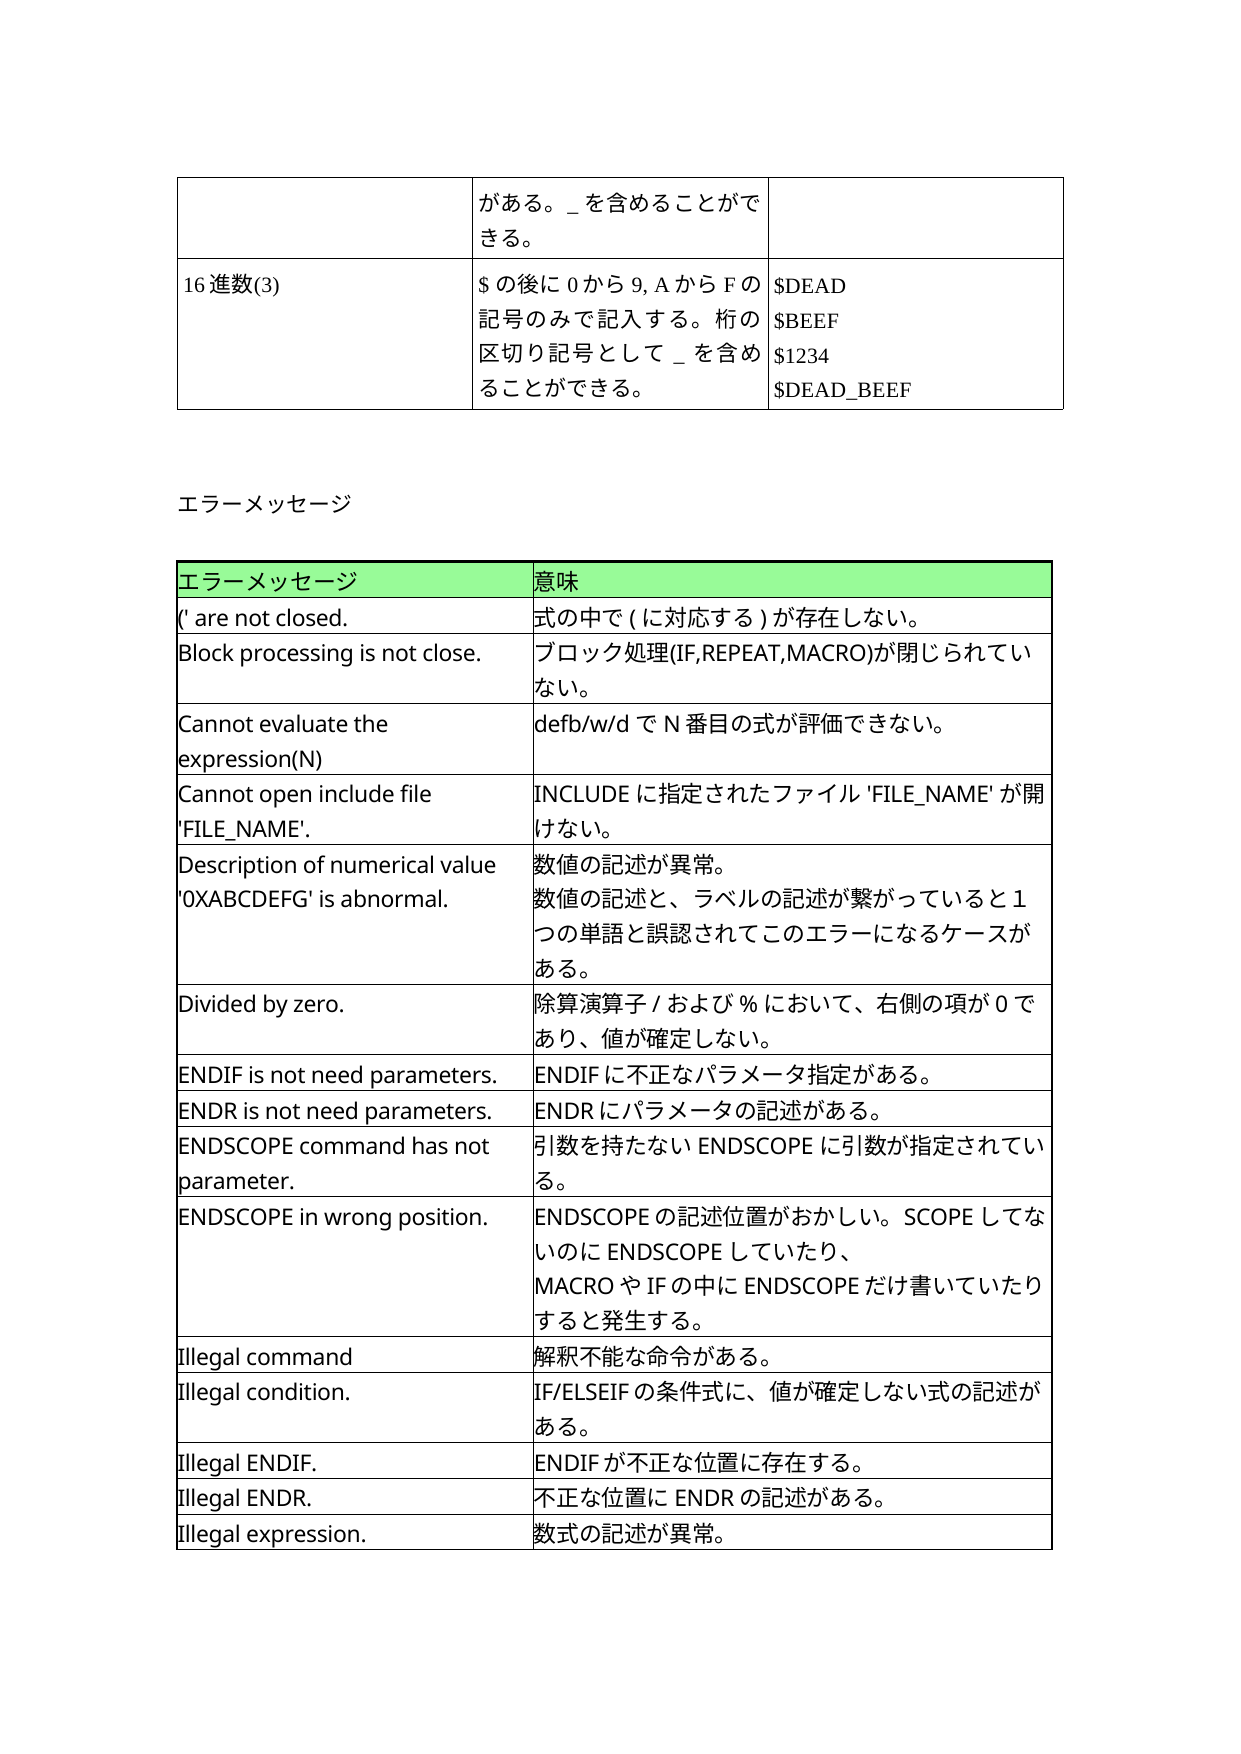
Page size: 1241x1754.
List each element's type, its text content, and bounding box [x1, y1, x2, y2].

table_cell (' are not closed. [178, 598, 533, 633]
table_cell 数値の記述が異常。 数値の記述と、ラベルの記述が繋がっていると１つの単語と誤認されてこのエラーになるケースがある。 [534, 845, 1051, 984]
table_cell ENDSCOPE in wrong position. [178, 1197, 533, 1336]
table_header 意味 [534, 563, 1051, 597]
table_cell IF/ELSEIFの条件式に、値が確定しない式の記述がある。 [534, 1373, 1051, 1442]
table_cell Cannot evaluate the expression(N) [178, 704, 533, 774]
table_cell 引数を持たない ENDSCOPE に引数が指定されている。 [534, 1127, 1051, 1196]
table_cell Illegal condition. [178, 1373, 533, 1442]
table_header エラーメッセージ [178, 563, 533, 597]
table_cell $ の後に 0から9, AからFの記号のみで記入する。桁の区切り記号として _ を含めることができる。 [473, 259, 768, 408]
table_cell Illegal ENDIF. [178, 1443, 533, 1478]
table_cell 不正な位置にENDRの記述がある。 [534, 1479, 1051, 1514]
table_cell defb/w/d で N番目の式が評価できない。 [534, 704, 1051, 774]
table_cell Illegal expression. [178, 1515, 533, 1549]
text エラーメッセージ [177, 484, 1063, 519]
table_cell ブロック処理(IF,REPEAT,MACRO)が閉じられていない。 [534, 634, 1051, 703]
table_cell ENDR is not need parameters. [178, 1091, 533, 1126]
table_cell 式の中で ( に対応する ) が存在しない。 [534, 598, 1051, 633]
table_cell ENDRにパラメータの記述がある。 [534, 1091, 1051, 1126]
table_cell Divided by zero. [178, 985, 533, 1054]
table_cell Block processing is not close. [178, 634, 533, 703]
table_cell Illegal ENDR. [178, 1479, 533, 1514]
table_cell 数式の記述が異常。 [534, 1515, 1051, 1549]
table_cell ENDIF is not need parameters. [178, 1055, 533, 1090]
table_cell 除算演算子 / および % において、右側の項が 0 であり、値が確定しない。 [534, 985, 1051, 1054]
table_cell $DEAD $BEEF $1234 $DEAD_BEEF [769, 259, 1063, 408]
table_cell 16進数(3) [178, 259, 472, 408]
table_cell がある。_ を含めることができる。 [473, 178, 768, 258]
table_cell Description of numerical value '0XABCDEFG' is abnormal. [178, 845, 533, 984]
table_cell 解釈不能な命令がある。 [534, 1337, 1051, 1372]
table_cell ENDIFに不正なパラメータ指定がある。 [534, 1055, 1051, 1090]
table_cell ENDSCOPEの記述位置がおかしい。SCOPEしてないのにENDSCOPEしていたり、 MACROやIFの中にENDSCOPEだけ書いていたりすると発生する。 [534, 1197, 1051, 1336]
table_cell INCLUDE に指定されたファイル 'FILE_NAME' が開けない。 [534, 775, 1051, 844]
table_cell Cannot open include file 'FILE_NAME'. [178, 775, 533, 844]
table_cell [178, 178, 472, 258]
table_cell [769, 178, 1063, 258]
table_cell ENDIFが不正な位置に存在する。 [534, 1443, 1051, 1478]
table_cell Illegal command [178, 1337, 533, 1372]
table_cell ENDSCOPE command has not parameter. [178, 1127, 533, 1196]
